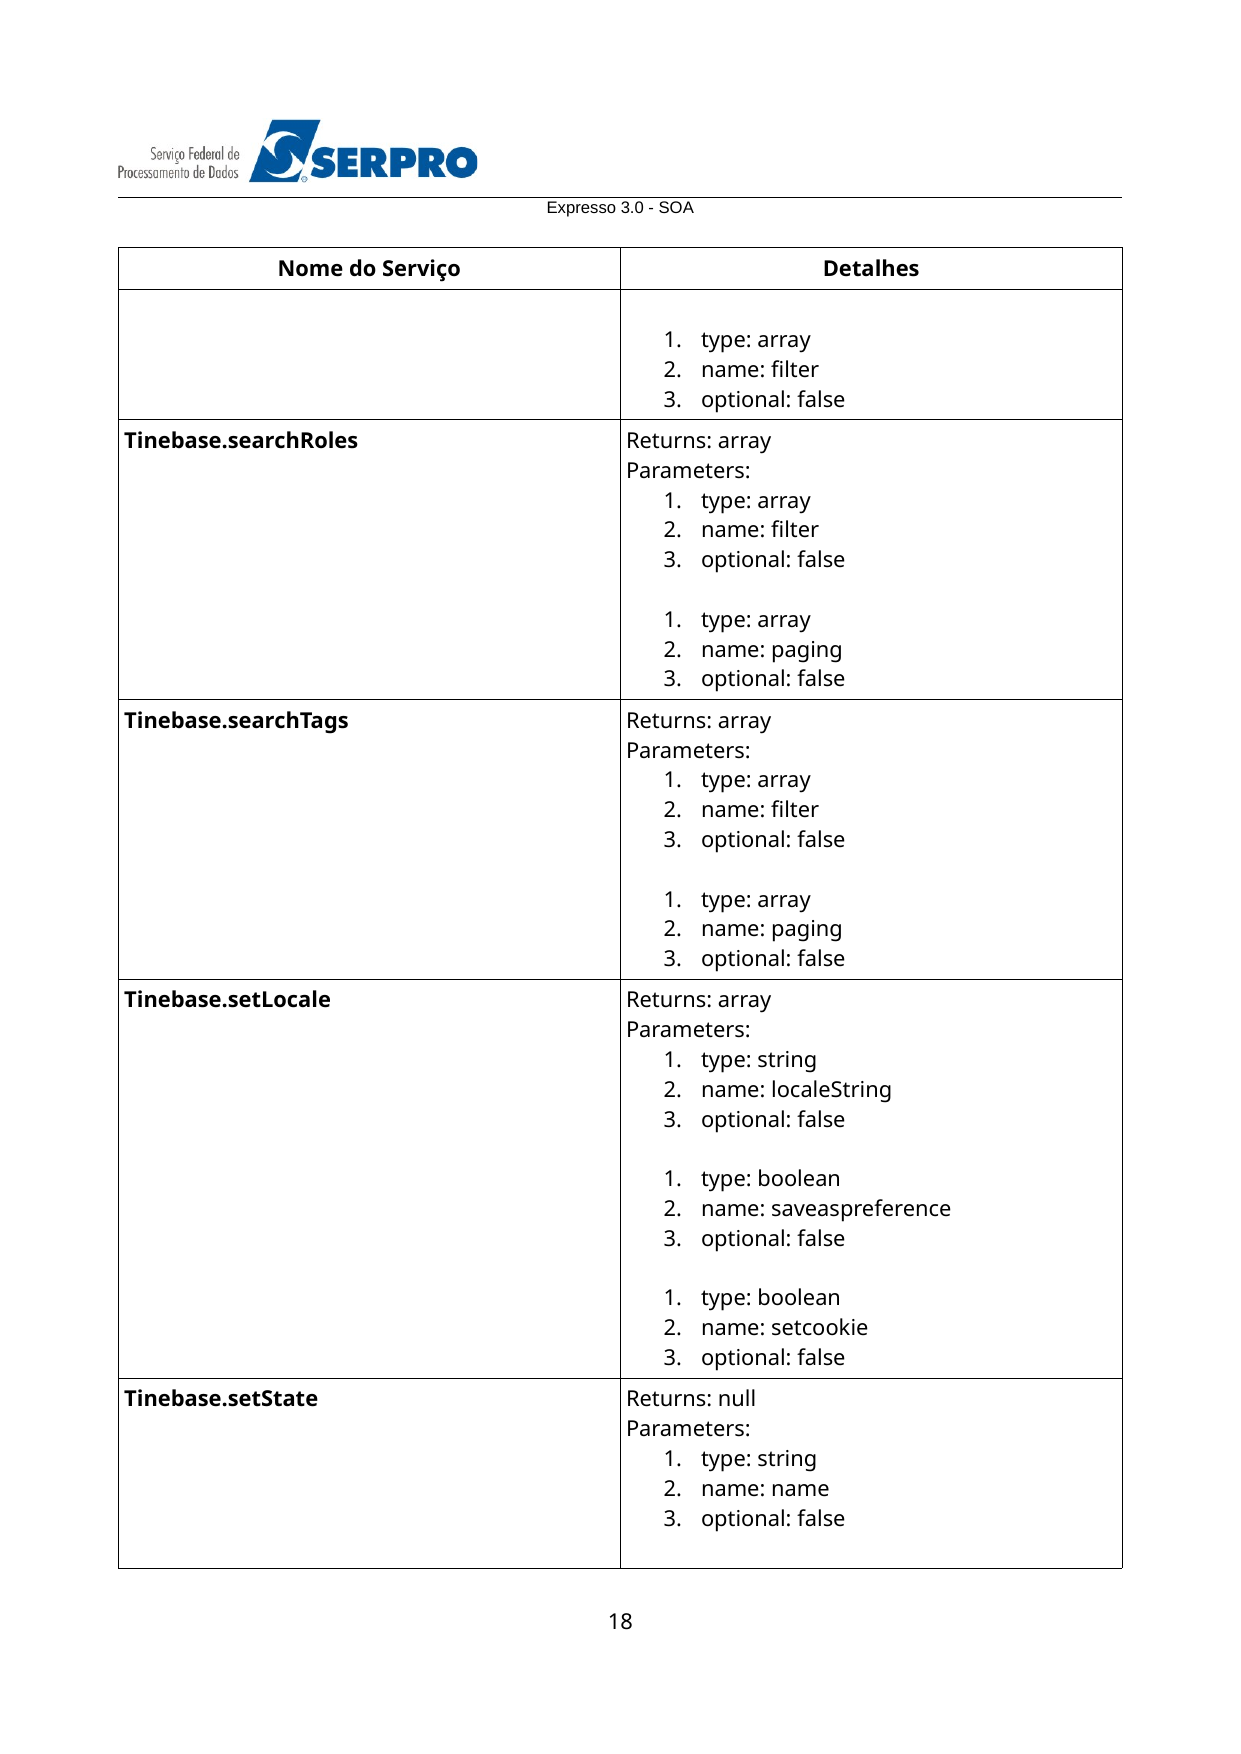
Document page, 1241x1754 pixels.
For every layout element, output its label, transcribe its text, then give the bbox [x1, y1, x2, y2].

table_header Nome do Serviço [119, 248, 620, 288]
table_cell Tinebase.searchTags [119, 700, 620, 979]
table_cell Returns: array Parameters: type: array name: filter optional: false type: array name: paging optional: false [621, 700, 1122, 979]
table_cell Tinebase.setLocale [119, 980, 620, 1377]
table_cell [119, 290, 620, 419]
table_cell Returns: array Parameters: type: array name: filter optional: false type: array name: paging optional: false [621, 420, 1122, 699]
table_cell Returns: array Parameters: type: string name: localeString optional: false type: boolean name: saveaspreference optional: false type: boolean name: setcookie optional: false [621, 980, 1122, 1377]
table_cell Returns: array Parameters: type: string name: applicationName optional: false type: array name: filter optional: false [621, 290, 1122, 419]
table_cell Tinebase.searchRoles [119, 420, 620, 699]
table_cell Returns: null Parameters: type: string name: name optional: false type: string name: value optional: false [621, 1379, 1122, 1568]
picture [118, 118, 478, 183]
table_cell Tinebase.setState [119, 1379, 620, 1568]
table_header Detalhes [621, 248, 1122, 288]
